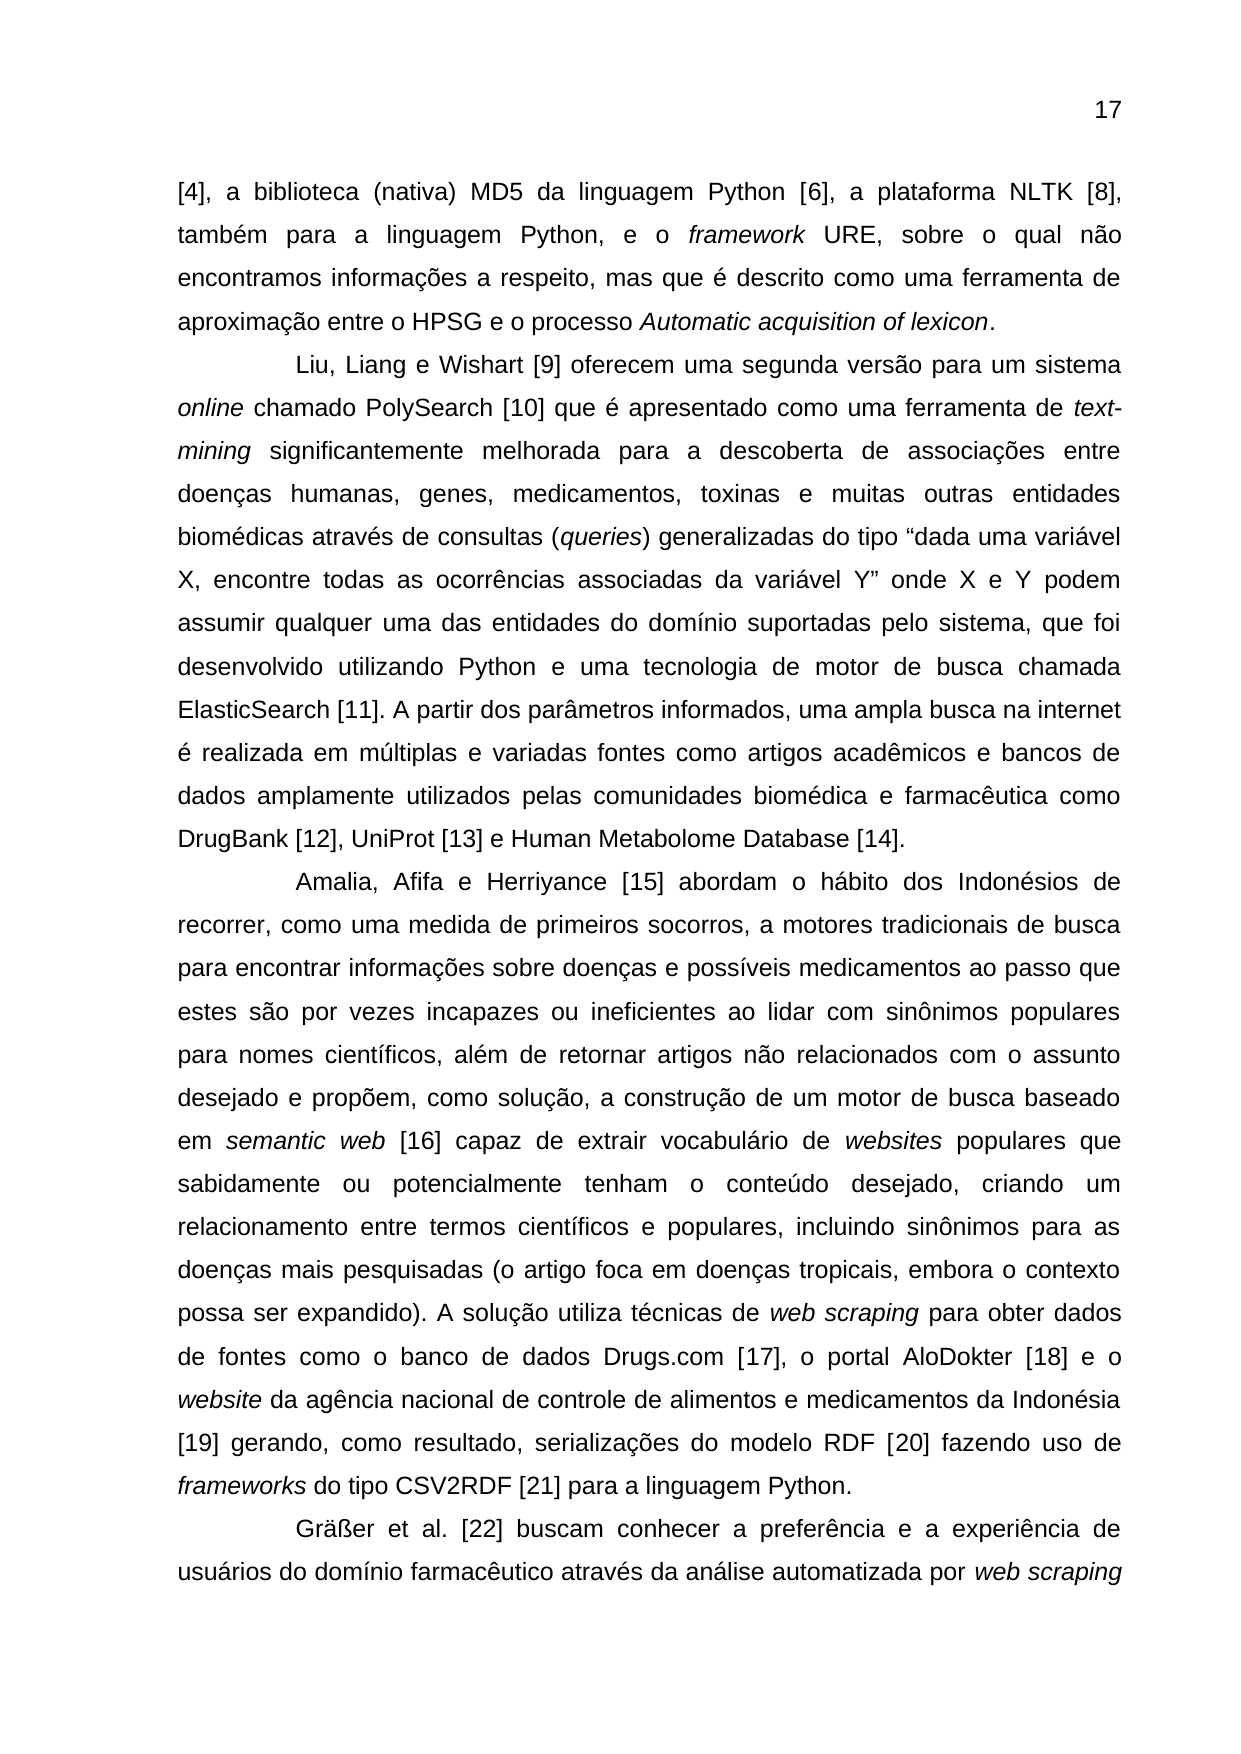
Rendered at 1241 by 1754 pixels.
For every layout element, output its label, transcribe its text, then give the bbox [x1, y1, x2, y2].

text Gräßer et al. [22] buscam conhecer a preferência e a experiência de usuários do domínio farmacêutico através da análise automatizada por web scraping [177, 1514, 1122, 1586]
text Amalia, Afifa e Herriyance [15] abordam o hábito dos Indonésios de recorrer, como uma medida de primeiros socorros, a motores tradicionais de busca para encontrar informações sobre doenças e possíveis medicamentos ao passo que estes são por vezes incapazes ou ineficientes ao lidar com sinônimos populares para nomes científicos, além de retornar artigos não relacionados com o assunto desejado e propõem, como solução, a construção de um motor de busca baseado em semantic web [16] capaz de extrair vocabulário de websites populares que sabidamente ou potencialmente tenham o conteúdo desejado, criando um relacionamento entre termos científicos e populares, incluindo sinônimos para as doenças mais pesquisadas (o artigo foca em doenças tropicais, embora o contexto possa ser expandido). A solução utiliza técnicas de web scraping para obter dados de fontes como o banco de dados Drugs.com [17], o portal AloDokter [18] e o website da agência nacional de controle de alimentos e medicamentos da Indonésia [19] gerando, como resultado, serializações do modelo RDF [20] fazendo uso de frameworks do tipo CSV2RDF [21] para a linguagem Python. [177, 867, 1122, 1500]
text [4], a biblioteca (nativa) MD5 da linguagem Python [6], a plataforma NLTK [8], também para a linguagem Python, e o framework URE, sobre o qual não encontramos informações a respeito, mas que é descrito como uma ferramenta de aproximação entre o HPSG e o processo Automatic acquisition of lexicon. [177, 177, 1122, 335]
text Liu, Liang e Wishart [9] oferecem uma segunda versão para um sistema online chamado PolySearch [10] que é apresentado como uma ferramenta de text-mining significantemente melhorada para a descoberta de associações entre doenças humanas, genes, medicamentos, toxinas e muitas outras entidades biomédicas através de consultas (queries) generalizadas do tipo “dada uma variável X, encontre todas as ocorrências associadas da variável Y” onde X e Y podem assumir qualquer uma das entidades do domínio suportadas pelo sistema, que foi desenvolvido utilizando Python e uma tecnologia de motor de busca chamada ElasticSearch [11]. A partir dos parâmetros informados, uma ampla busca na internet é realizada em múltiplas e variadas fontes como artigos acadêmicos e bancos de dados amplamente utilizados pelas comunidades biomédica e farmacêutica como DrugBank [12], UniProt [13] e Human Metabolome Database [14]. [177, 350, 1122, 853]
